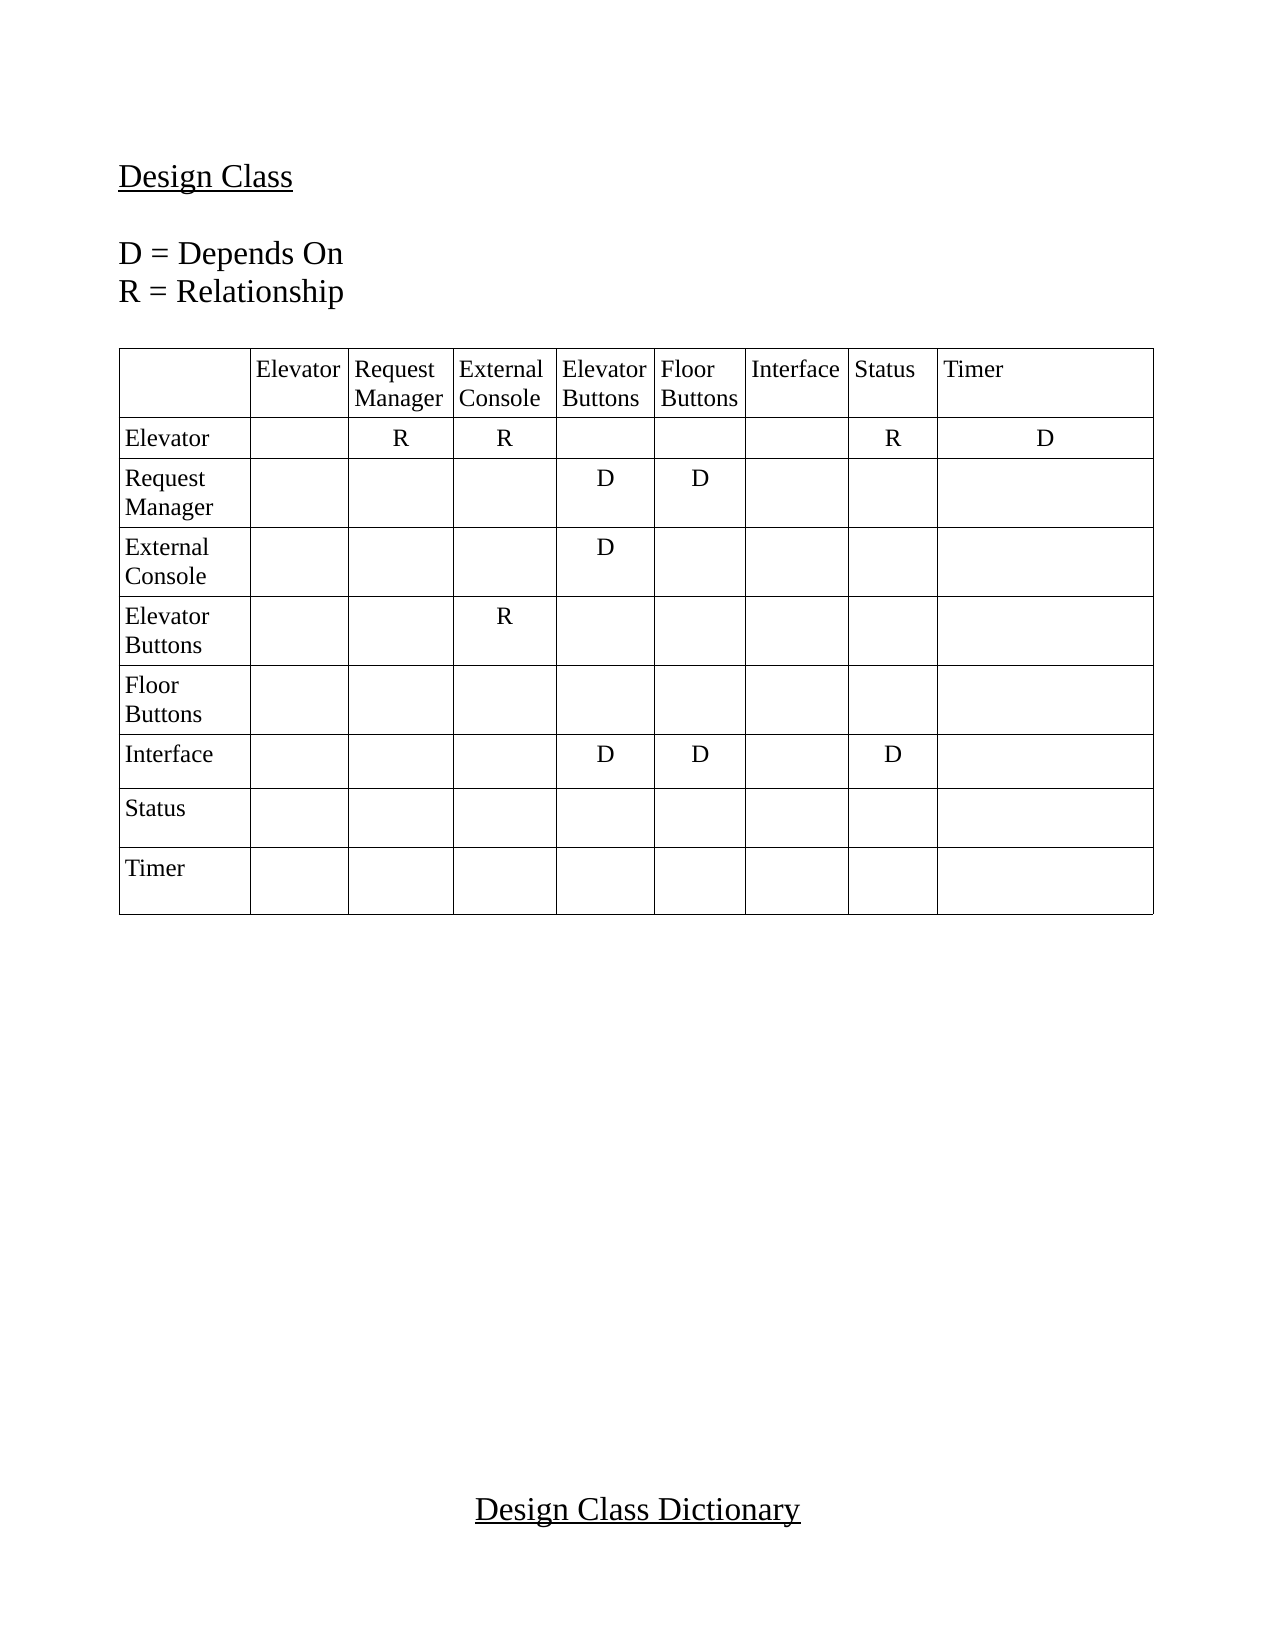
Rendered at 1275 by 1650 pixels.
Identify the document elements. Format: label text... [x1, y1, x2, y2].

table_cell [454, 789, 556, 847]
table_cell [938, 735, 1153, 788]
text R = Relationship [118, 271, 1157, 310]
table_cell Elevator Buttons [120, 597, 250, 665]
table_cell [938, 597, 1153, 665]
table_cell [746, 597, 848, 665]
table_cell [655, 528, 745, 596]
table_cell [557, 418, 654, 457]
table_cell [251, 418, 348, 457]
table_cell [557, 789, 654, 847]
table_cell [655, 789, 745, 847]
table_header Timer [938, 349, 1153, 417]
table_cell [454, 848, 556, 914]
table_cell External Console [120, 528, 250, 596]
table_cell D [655, 459, 745, 527]
table_cell [746, 459, 848, 527]
table_cell [349, 597, 453, 665]
table_cell [746, 735, 848, 788]
table_cell [849, 789, 937, 847]
table_cell [557, 597, 654, 665]
table_cell D [557, 735, 654, 788]
table_cell [746, 666, 848, 734]
table_cell [655, 848, 745, 914]
table_cell [251, 459, 348, 527]
table_cell Timer [120, 848, 250, 914]
table_cell Elevator [120, 418, 250, 457]
table_cell R [454, 418, 556, 457]
table_cell [655, 418, 745, 457]
table_header Floor Buttons [655, 349, 745, 417]
table_cell [349, 528, 453, 596]
table_cell [251, 597, 348, 665]
table_cell [655, 597, 745, 665]
table_cell [454, 528, 556, 596]
table_cell [251, 666, 348, 734]
table_header Elevator Buttons [557, 349, 654, 417]
text Design Class [118, 156, 1157, 195]
table_cell [746, 789, 848, 847]
text Design Class Dictionary [118, 1489, 1157, 1527]
table_header Request Manager [349, 349, 453, 417]
table_header Interface [746, 349, 848, 417]
table_cell [349, 848, 453, 914]
table_cell [849, 666, 937, 734]
table_cell D [557, 459, 654, 527]
table_cell D [849, 735, 937, 788]
table_cell [849, 528, 937, 596]
table_cell [938, 666, 1153, 734]
table_cell Interface [120, 735, 250, 788]
table_cell [349, 459, 453, 527]
table_cell D [655, 735, 745, 788]
table_header Elevator [251, 349, 348, 417]
table_cell [349, 666, 453, 734]
table_cell [746, 528, 848, 596]
table_cell D [557, 528, 654, 596]
table_cell [849, 848, 937, 914]
table_cell [454, 666, 556, 734]
table_cell R [349, 418, 453, 457]
table_cell [746, 848, 848, 914]
table_cell [251, 528, 348, 596]
table_cell [349, 735, 453, 788]
table_cell [251, 848, 348, 914]
table_cell [251, 735, 348, 788]
table_cell [251, 789, 348, 847]
table_cell [938, 528, 1153, 596]
table_cell [938, 459, 1153, 527]
table_cell [349, 789, 453, 847]
table_cell Floor Buttons [120, 666, 250, 734]
table_cell R [849, 418, 937, 457]
table_cell [938, 848, 1153, 914]
table_cell R [454, 597, 556, 665]
table_cell [849, 597, 937, 665]
table_header Status [849, 349, 937, 417]
table_cell [746, 418, 848, 457]
table_cell [938, 789, 1153, 847]
table_header [120, 349, 250, 417]
table_cell Request Manager [120, 459, 250, 527]
text D = Depends On [118, 233, 1157, 271]
table_cell [454, 459, 556, 527]
table_cell [655, 666, 745, 734]
table_cell [557, 666, 654, 734]
table_cell [454, 735, 556, 788]
table_header External Console [454, 349, 556, 417]
table_cell D [938, 418, 1153, 457]
table_cell [849, 459, 937, 527]
table_cell [557, 848, 654, 914]
table_cell Status [120, 789, 250, 847]
